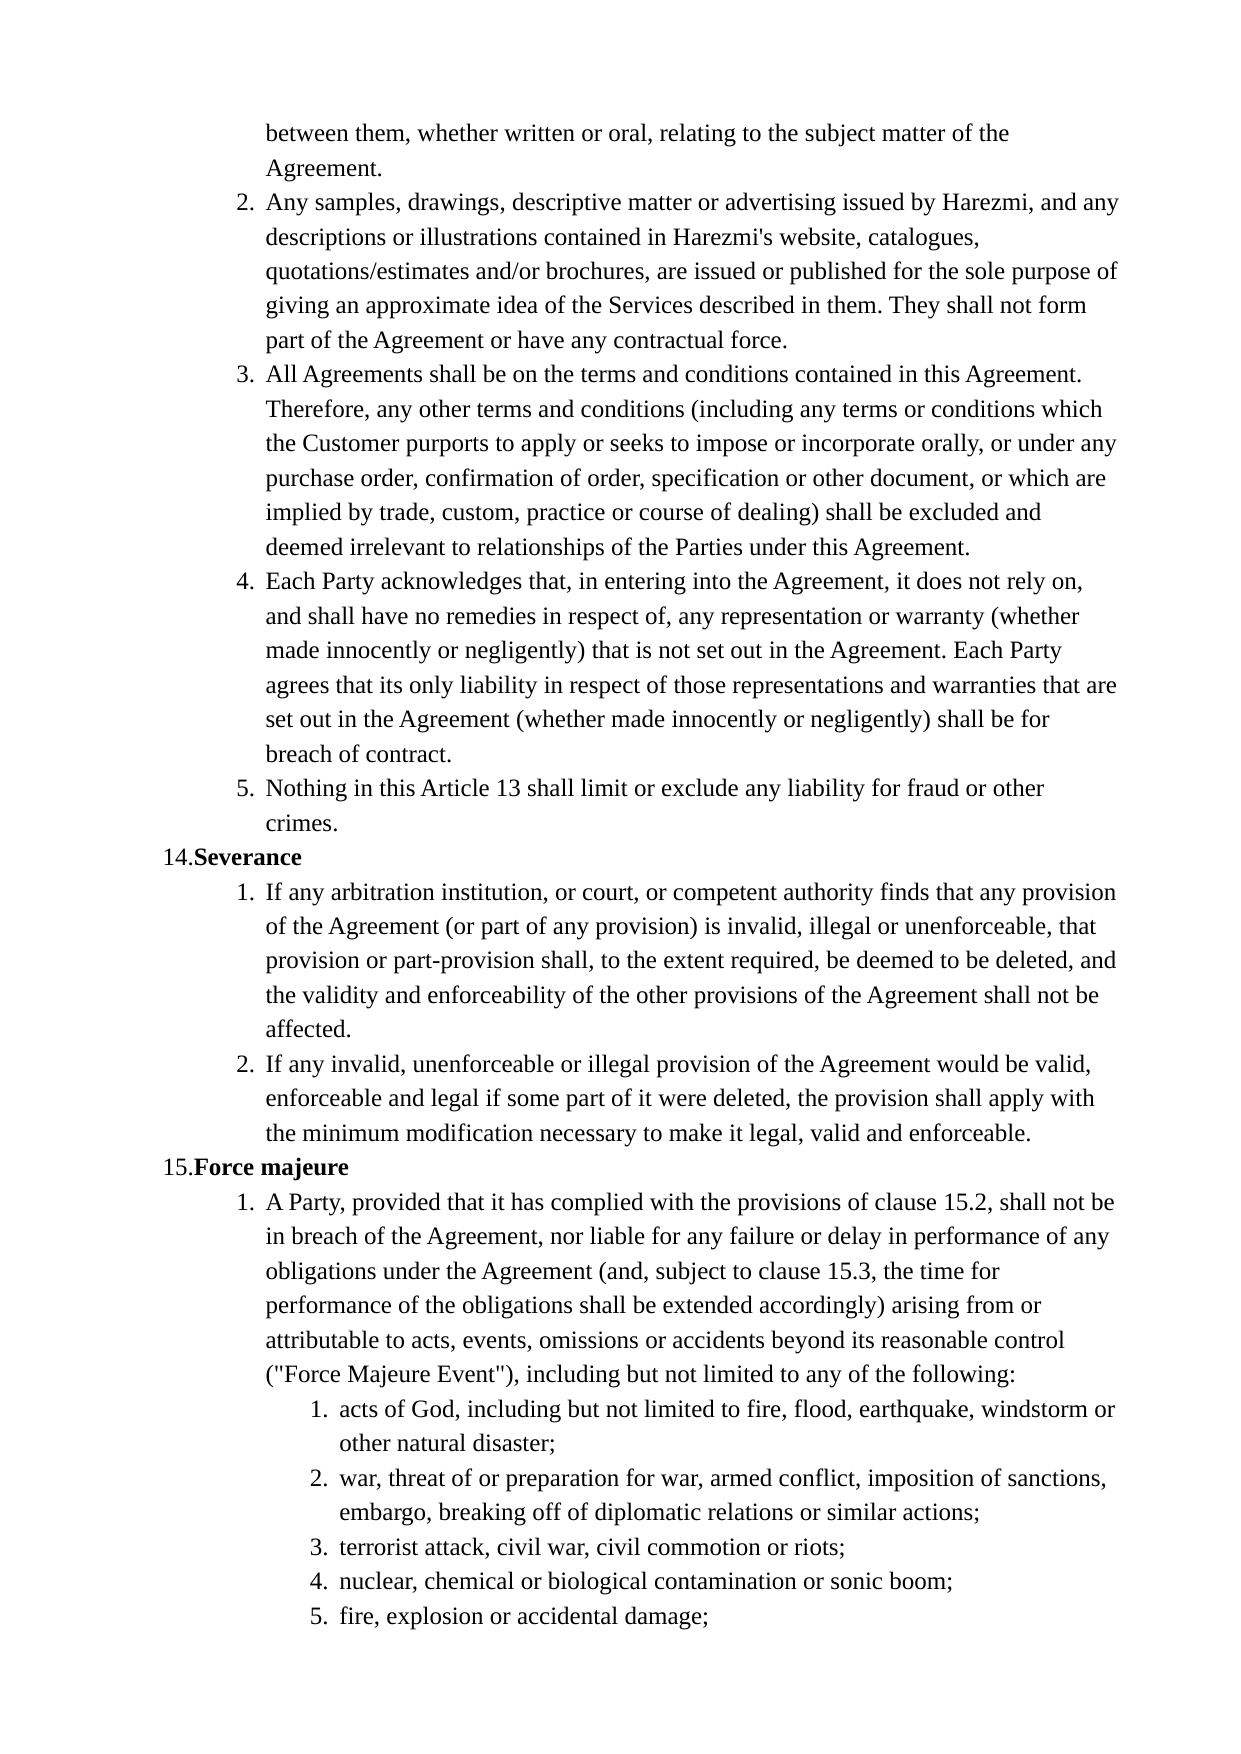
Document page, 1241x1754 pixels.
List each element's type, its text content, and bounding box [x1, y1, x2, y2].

list If any invalid, unenforceable or illegal provision of the Agreement would be valid, enforceable and legal if some part of it were deleted, the provision shall apply with the minimum modification necessary to make it legal, valid and enforceable. [236, 1049, 1122, 1147]
list Nothing in this Article 13 shall limit or exclude any liability for fraud or other crimes. [236, 773, 1122, 836]
list fire, explosion or accidental damage; [309, 1601, 1122, 1629]
list terrorist attack, civil war, civil commotion or riots; [309, 1532, 1122, 1561]
list If any arbitration institution, or court, or competent authority finds that any provision of the Agreement (or part of any provision) is invalid, illegal or unenforceable, that provision or part-provision shall, to the extent required, be deemed to be deleted, and the validity and enforceability of the other provisions of the Agreement shall not be affected. [236, 877, 1122, 1043]
list Any samples, drawings, descriptive matter or advertising issued by Harezmi, and any descriptions or illustrations contained in Harezmi's website, catalogues, quotations/estimates and/or brochures, are issued or published for the sole purpose of giving an approximate idea of the Services described in them. They shall not form part of the Agreement or have any contractual force. [236, 187, 1122, 354]
list war, threat of or preparation for war, armed conflict, imposition of sanctions, embargo, breaking off of diplomatic relations or similar actions; [309, 1463, 1122, 1526]
list Force majeure [162, 1152, 1122, 1181]
list between them, whether written or oral, relating to the subject matter of the Agreement. [236, 118, 1122, 181]
list acts of God, including but not limited to fire, flood, earthquake, windstorm or other natural disaster; [309, 1394, 1122, 1457]
list All Agreements shall be on the terms and conditions contained in this Agreement. Therefore, any other terms and conditions (including any terms or conditions which the Customer purports to apply or seeks to impose or incorporate orally, or under any purchase order, confirmation of order, specification or other document, or which are implied by trade, custom, practice or course of dealing) shall be excluded and deemed irrelevant to relationships of the Parties under this Agreement. [236, 359, 1122, 561]
list Each Party acknowledges that, in entering into the Agreement, it does not rely on, and shall have no remedies in respect of, any representation or warranty (whether made innocently or negligently) that is not set out in the Agreement. Each Party agrees that its only liability in respect of those representations and warranties that are set out in the Agreement (whether made innocently or negligently) shall be for breach of contract. [236, 566, 1122, 767]
list nuclear, chemical or biological contamination or sonic boom; [309, 1566, 1122, 1595]
list Severance [162, 842, 1122, 871]
list A Party, provided that it has complied with the provisions of clause 15.2, shall not be in breach of the Agreement, nor liable for any failure or delay in performance of any obligations under the Agreement (and, subject to clause 15.3, the time for performance of the obligations shall be extended accordingly) arising from or attributable to acts, events, omissions or accidents beyond its reasonable control ("Force Majeure Event"), including but not limited to any of the following: [236, 1187, 1122, 1388]
